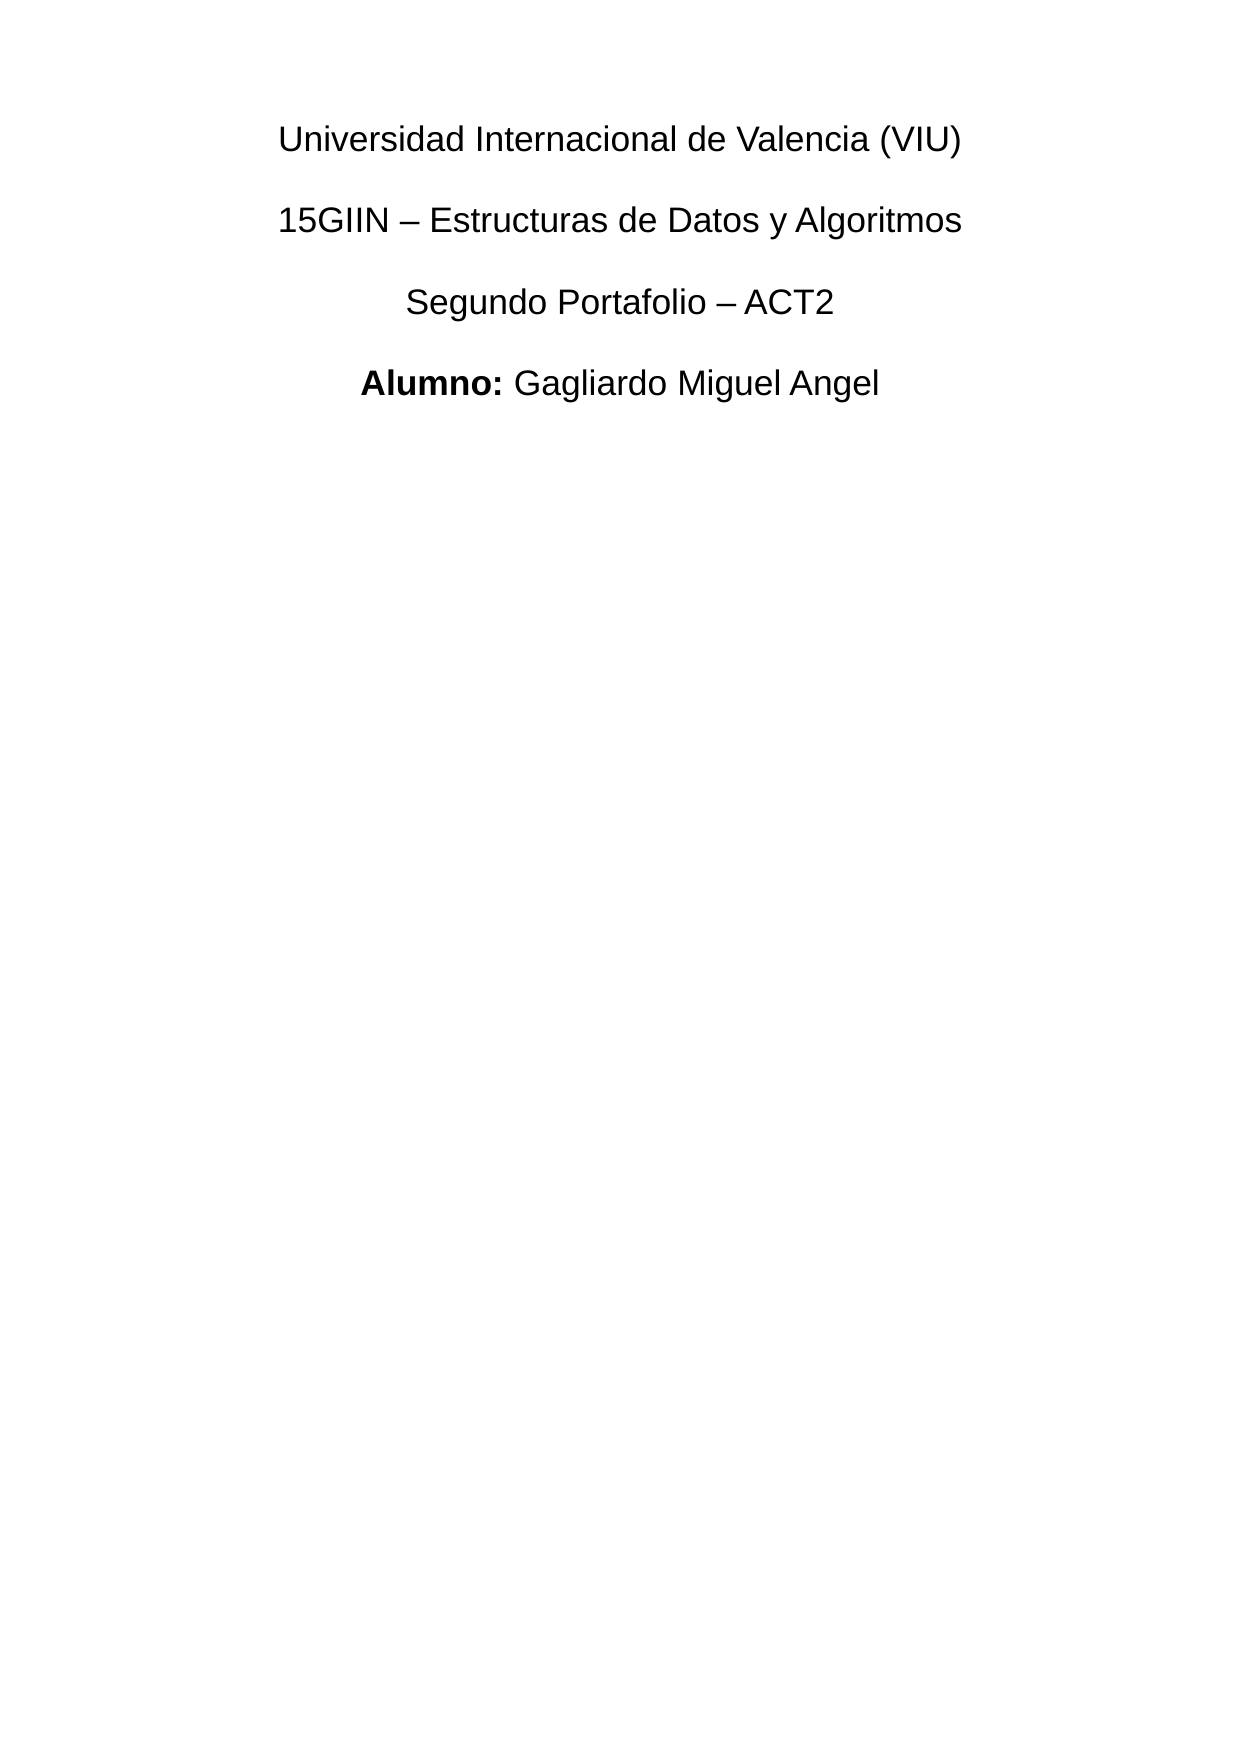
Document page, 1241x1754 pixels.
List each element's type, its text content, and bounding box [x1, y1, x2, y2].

text Alumno: Gagliardo Miguel Angel [118, 362, 1122, 403]
text Segundo Portafolio – ACT2 [118, 281, 1122, 322]
text Universidad Internacional de Valencia (VIU) [118, 118, 1122, 159]
text 15GIIN – Estructuras de Datos y Algoritmos [118, 199, 1122, 240]
